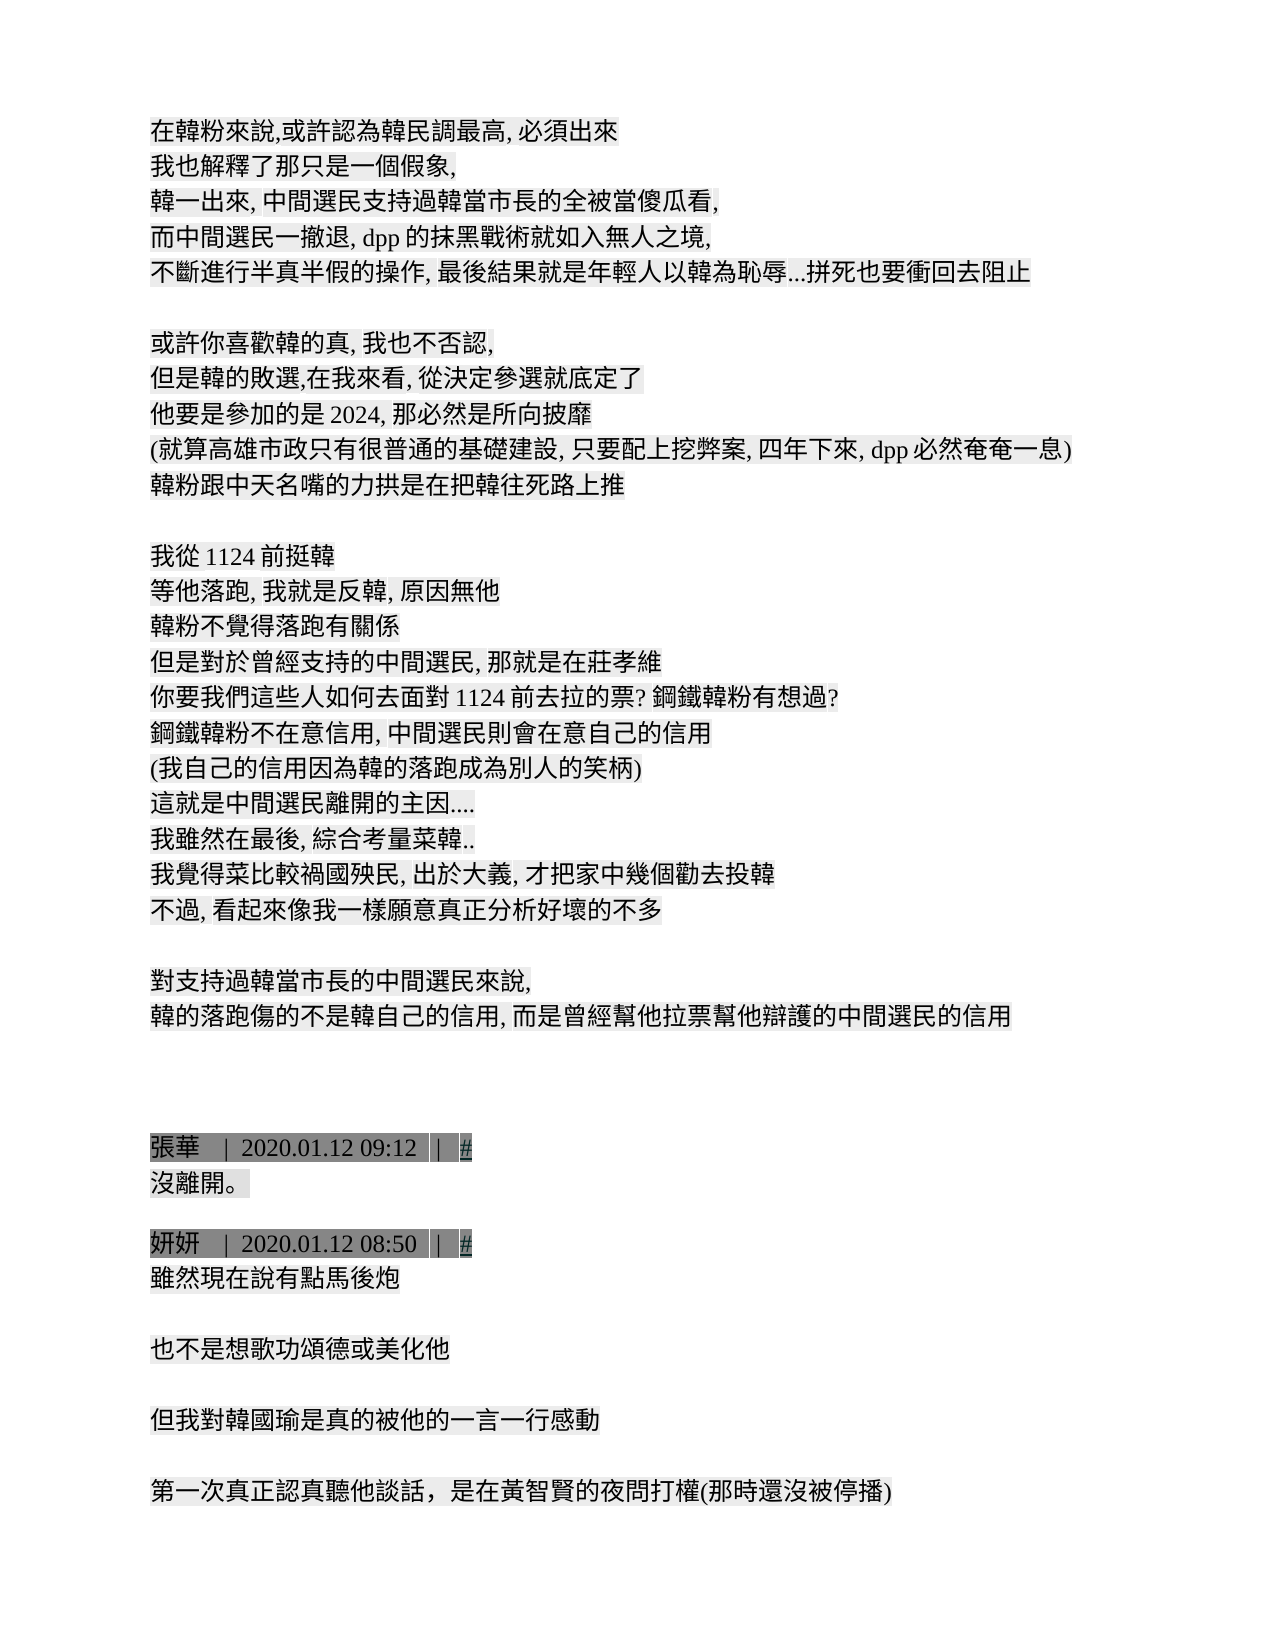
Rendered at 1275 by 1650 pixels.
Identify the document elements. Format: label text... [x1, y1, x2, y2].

text 雖然現在說有點馬後炮 也不是想歌功頌德或美化他 但我對韓國瑜是真的被他的一言一行感動 第一次真正認真聽他談話，是在黃智賢的夜問打權(那時還沒被停播) [150, 1258, 1125, 1542]
text 張華 | 2020.01.12 09:12 | # [150, 1127, 1125, 1162]
text 沒離開。 [150, 1162, 1125, 1198]
text 妍妍 | 2020.01.12 08:50 | # [150, 1223, 1125, 1258]
text 在韓粉來說,或許認為韓民調最高, 必須出來 我也解釋了那只是一個假象, 韓一出來, 中間選民支持過韓當市長的全被當傻瓜看, 而中間選民一撤退, dpp的抹黑戰術就如入無人之境, 不斷進行半真半假的操作, 最後結果就是年輕人以韓為恥辱...拼死也要衝回去阻止 或許你喜歡韓的真, 我也不否認, 但是韓的敗選,在我來看, 從決定參選就底定了 他要是參加的是2024, 那必然是所向披靡 (就算高雄市政只有很普通的基礎建設, 只要配上挖弊案, 四年下來, dpp必然奄奄一息) 韓粉跟中天名嘴的力拱是在把韓往死路上推 我從1124前挺韓 等他落跑, 我就是反韓, 原因無他 韓粉不覺得落跑有關係 但是對於曾經支持的中間選民, 那就是在莊孝維 你要我們這些人如何去面對1124前去拉的票? 鋼鐵韓粉有想過? 鋼鐵韓粉不在意信用, 中間選民則會在意自己的信用 (我自己的信用因為韓的落跑成為別人的笑柄) 這就是中間選民離開的主因.... 我雖然在最後, 綜合考量菜韓.. 我覺得菜比較禍國殃民, 出於大義, 才把家中幾個勸去投韓 不過, 看起來像我一樣願意真正分析好壞的不多 對支持過韓當市長的中間選民來說, 韓的落跑傷的不是韓自己的信用, 而是曾經幫他拉票幫他辯護的中間選民的信用 [150, 75, 1125, 1102]
